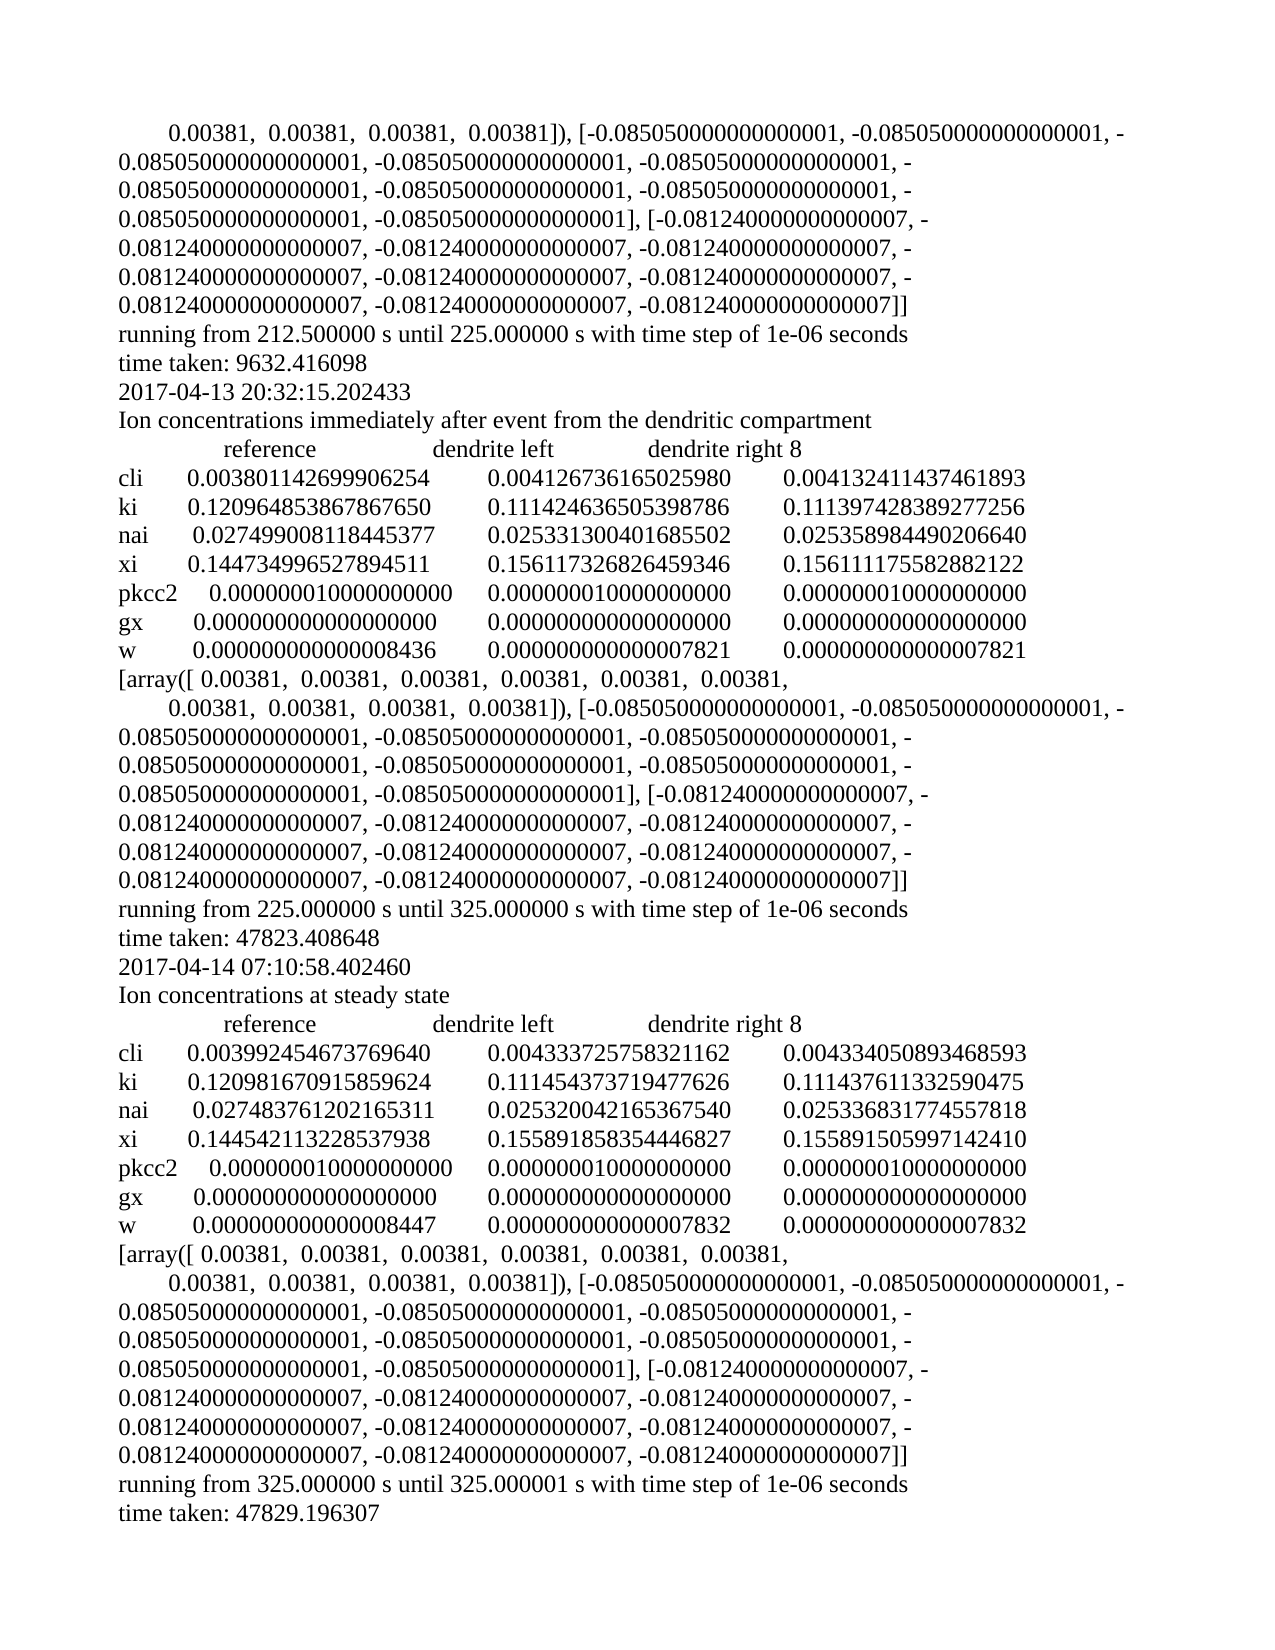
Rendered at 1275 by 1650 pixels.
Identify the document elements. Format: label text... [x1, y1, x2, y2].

text [array([ 0.00381, 0.00381, 0.00381, 0.00381, 0.00381, 0.00381, [118, 1239, 1157, 1268]
text time taken: 47829.196307 [118, 1498, 1157, 1527]
text xi 0.144734996527894511 0.156117326826459346 0.156111175582882122 [118, 549, 1157, 578]
text cli 0.003992454673769640 0.004333725758321162 0.004334050893468593 [118, 1038, 1157, 1067]
text cli 0.003801142699906254 0.004126736165025980 0.004132411437461893 [118, 463, 1157, 492]
text reference dendrite left dendrite right 8 [118, 1009, 1157, 1038]
text reference dendrite left dendrite right 8 [118, 434, 1157, 463]
text 2017-04-13 20:32:15.202433 [118, 377, 1157, 406]
text Ion concentrations immediately after event from the dendritic compartment [118, 406, 1157, 434]
text xi 0.144542113228537938 0.155891858354446827 0.155891505997142410 [118, 1124, 1157, 1153]
text ki 0.120981670915859624 0.111454373719477626 0.111437611332590475 [118, 1067, 1157, 1096]
text running from 212.500000 s until 225.000000 s with time step of 1e-06 seconds [118, 319, 1157, 348]
text 0.00381, 0.00381, 0.00381, 0.00381]), [-0.085050000000000001, -0.085050000000000001, -0.085050000000000001, -0.085050000000000001, -0.085050000000000001, -0.085050000000000001, -0.085050000000000001, -0.085050000000000001, -0.085050000000000001, -0.085050000000000001], [-0.081240000000000007, -0.081240000000000007, -0.081240000000000007, -0.081240000000000007, -0.081240000000000007, -0.081240000000000007, -0.081240000000000007, -0.081240000000000007, -0.081240000000000007, -0.081240000000000007]] [118, 693, 1157, 894]
text w 0.000000000000008436 0.000000000000007821 0.000000000000007821 [118, 636, 1157, 664]
text running from 325.000000 s until 325.000001 s with time step of 1e-06 seconds [118, 1469, 1157, 1498]
text w 0.000000000000008447 0.000000000000007832 0.000000000000007832 [118, 1211, 1157, 1239]
text time taken: 47823.408648 [118, 923, 1157, 952]
text 0.00381, 0.00381, 0.00381, 0.00381]), [-0.085050000000000001, -0.085050000000000001, -0.085050000000000001, -0.085050000000000001, -0.085050000000000001, -0.085050000000000001, -0.085050000000000001, -0.085050000000000001, -0.085050000000000001, -0.085050000000000001], [-0.081240000000000007, -0.081240000000000007, -0.081240000000000007, -0.081240000000000007, -0.081240000000000007, -0.081240000000000007, -0.081240000000000007, -0.081240000000000007, -0.081240000000000007, -0.081240000000000007]] [118, 118, 1157, 319]
text nai 0.027499008118445377 0.025331300401685502 0.025358984490206640 [118, 521, 1157, 549]
text pkcc2 0.000000010000000000 0.000000010000000000 0.000000010000000000 [118, 578, 1157, 607]
text 2017-04-14 07:10:58.402460 [118, 952, 1157, 981]
text gx 0.000000000000000000 0.000000000000000000 0.000000000000000000 [118, 607, 1157, 636]
text gx 0.000000000000000000 0.000000000000000000 0.000000000000000000 [118, 1182, 1157, 1211]
text 0.00381, 0.00381, 0.00381, 0.00381]), [-0.085050000000000001, -0.085050000000000001, -0.085050000000000001, -0.085050000000000001, -0.085050000000000001, -0.085050000000000001, -0.085050000000000001, -0.085050000000000001, -0.085050000000000001, -0.085050000000000001], [-0.081240000000000007, -0.081240000000000007, -0.081240000000000007, -0.081240000000000007, -0.081240000000000007, -0.081240000000000007, -0.081240000000000007, -0.081240000000000007, -0.081240000000000007, -0.081240000000000007]] [118, 1268, 1157, 1469]
text time taken: 9632.416098 [118, 348, 1157, 377]
text ki 0.120964853867867650 0.111424636505398786 0.111397428389277256 [118, 492, 1157, 521]
text [array([ 0.00381, 0.00381, 0.00381, 0.00381, 0.00381, 0.00381, [118, 664, 1157, 693]
text pkcc2 0.000000010000000000 0.000000010000000000 0.000000010000000000 [118, 1153, 1157, 1182]
text nai 0.027483761202165311 0.025320042165367540 0.025336831774557818 [118, 1096, 1157, 1124]
text Ion concentrations at steady state [118, 981, 1157, 1009]
text running from 225.000000 s until 325.000000 s with time step of 1e-06 seconds [118, 894, 1157, 923]
